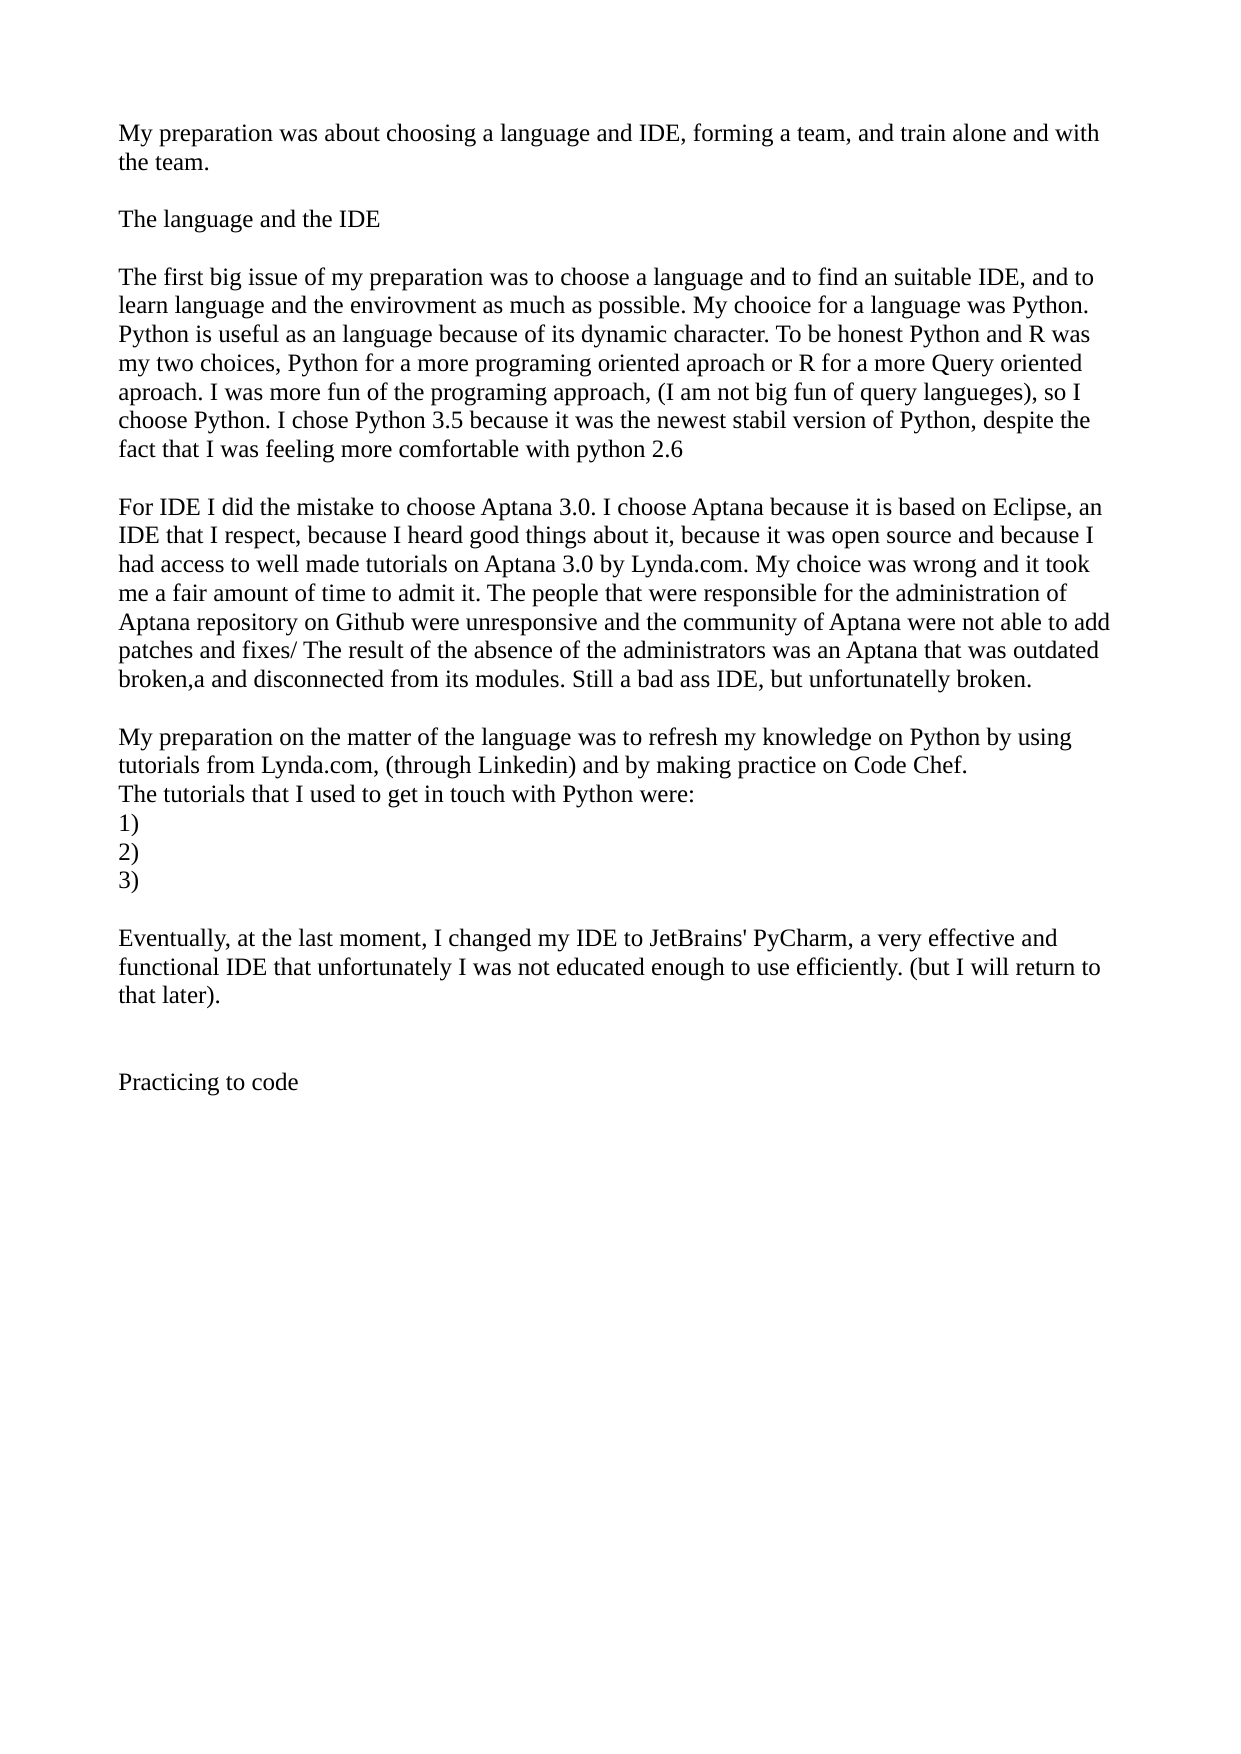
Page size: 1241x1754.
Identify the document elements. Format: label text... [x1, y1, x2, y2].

text The first big issue of my preparation was to choose a language and to find an suitable IDE, and to learn language and the envirovment as much as possible. My chooice for a language was Python. Python is useful as an language because of its dynamic character. To be honest Python and R was my two choices, Python for a more programing oriented aproach or R for a more Query oriented aproach. I was more fun of the programing approach, (I am not big fun of query langueges), so I choose Python. I chose Python 3.5 because it was the newest stabil version of Python, despite the fact that I was feeling more comfortable with python 2.6 [118, 262, 1122, 463]
text 1) [118, 808, 1122, 837]
text Eventually, at the last moment, I changed my IDE to JetBrains' PyCharm, a very effective and functional IDE that unfortunately I was not educated enough to use efficiently. (but I will return to that later). [118, 923, 1122, 1009]
text My preparation was about choosing a language and IDE, forming a team, and train alone and with the team. [118, 118, 1122, 176]
text 2) [118, 837, 1122, 866]
text For IDE I did the mistake to choose Aptana 3.0. I choose Aptana because it is based on Eclipse, an IDE that I respect, because I heard good things about it, because it was open source and because I had access to well made tutorials on Aptana 3.0 by Lynda.com. My choice was wrong and it took me a fair amount of time to admit it. The people that were responsible for the administration of Aptana repository on Github were unresponsive and the community of Aptana were not able to add patches and fixes/ The result of the absence of the administrators was an Aptana that was outdated broken,a and disconnected from its modules. Still a bad ass IDE, but unfortunatelly broken. [118, 492, 1122, 693]
text My preparation on the matter of the language was to refresh my knowledge on Python by using tutorials from Lynda.com, (through Linkedin) and by making practice on Code Chef. The tutorials that I used to get in touch with Python were: [118, 722, 1122, 808]
text 3) [118, 866, 1122, 894]
text The language and the IDE [118, 204, 1122, 233]
text Practicing to code [118, 1067, 1122, 1096]
